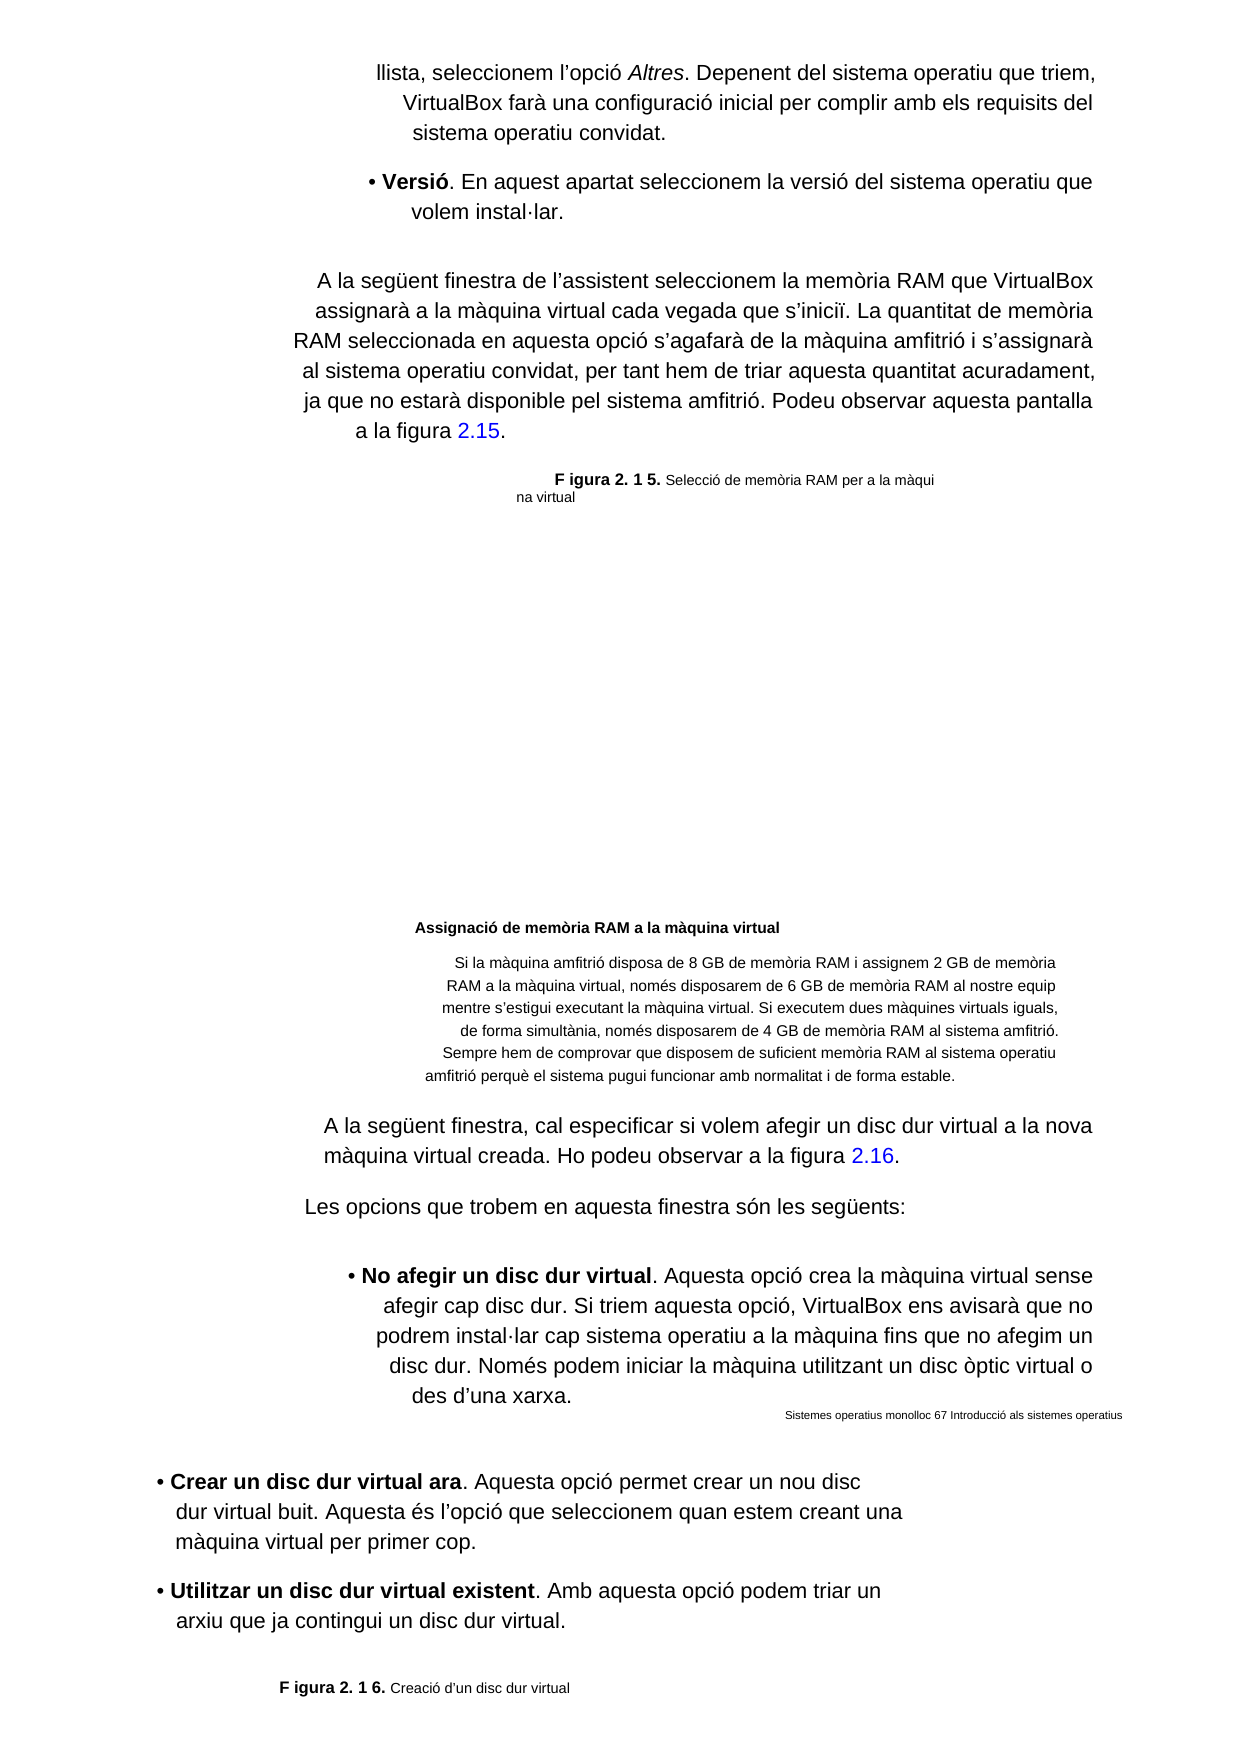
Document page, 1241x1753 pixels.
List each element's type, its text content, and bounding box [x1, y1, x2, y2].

text assignarà a la màquina virtual cada vegada que s’iniciï. La quantitat de memòria [0, 298, 1093, 323]
text F igura 2. 1 6. Creació d’un disc dur virtual [279, 1678, 1122, 1697]
text des d’una xarxa. [412, 1383, 1122, 1408]
text • Versió. En aquest apartat seleccionem la versió del sistema operatiu que [0, 169, 1093, 194]
text llista, seleccionem l’opció Altres. Depenent del sistema operatiu que triem, [0, 60, 1096, 85]
text F igura 2. 1 5. Selecció de memòria RAM per a la màqui [0, 469, 934, 489]
text disc dur. Només podem iniciar la màquina utilitzant un disc òptic virtual o [0, 1353, 1093, 1378]
text afegir cap disc dur. Si triem aquesta opció, VirtualBox ens avisarà que no [0, 1293, 1093, 1318]
text • Utilitzar un disc dur virtual existent. Amb aquesta opció podem triar un [156, 1578, 1122, 1603]
text RAM seleccionada en aquesta opció s’agafarà de la màquina amfitrió i s’assignarà [0, 328, 1093, 353]
text Si la màquina amfitrió disposa de 8 GB de memòria RAM i assignem 2 GB de memòria [0, 954, 1056, 972]
text • Crear un disc dur virtual ara. Aquesta opció permet crear un nou disc [156, 1469, 1122, 1494]
text sistema operatiu convidat. [412, 120, 1122, 145]
picture [516, 519, 933, 916]
text màquina virtual per primer cop. [175, 1529, 1122, 1554]
text Assignació de memòria RAM a la màquina virtual [0, 918, 780, 937]
text RAM a la màquina virtual, només disposarem de 6 GB de memòria RAM al nostre equip [0, 976, 1056, 994]
text màquina virtual creada. Ho podeu observar a la figura 2.16. [0, 1143, 900, 1168]
text Sempre hem de comprovar que disposem de suficient memòria RAM al sistema operatiu [0, 1044, 1056, 1062]
text de forma simultània, només disposarem de 4 GB de memòria RAM al sistema amfitrió. [0, 1021, 1059, 1039]
text amfitrió perquè el sistema pugui funcionar amb normalitat i de forma estable. [0, 1066, 956, 1084]
text dur virtual buit. Aquesta és l’opció que seleccionem quan estem creant una [176, 1499, 1122, 1524]
text al sistema operatiu convidat, per tant hem de triar aquesta quantitat acuradament, [0, 358, 1096, 383]
text na virtual [516, 489, 1122, 506]
text ja que no estarà disponible pel sistema amfitrió. Podeu observar aquesta pantalla [0, 388, 1093, 413]
text arxiu que ja contingui un disc dur virtual. [176, 1608, 1122, 1633]
text VirtualBox farà una configuració inicial per complir amb els requisits del [0, 90, 1093, 115]
text Sistemes operatius monolloc 67 Introducció als sistemes operatius [0, 1408, 1123, 1422]
text a la figura 2.15. [355, 418, 1122, 443]
text A la següent finestra de l’assistent seleccionem la memòria RAM que VirtualBox [0, 268, 1094, 293]
text volem instal·lar. [411, 199, 1122, 224]
text mentre s’estigui executant la màquina virtual. Si executem dues màquines virtuals iguals, [0, 999, 1059, 1017]
text Les opcions que trobem en aquesta finestra són les següents: [0, 1194, 906, 1219]
text podrem instal·lar cap sistema operatiu a la màquina fins que no afegim un [0, 1323, 1093, 1348]
text A la següent finestra, cal especificar si volem afegir un disc dur virtual a la nova [0, 1113, 1093, 1138]
text • No afegir un disc dur virtual. Aquesta opció crea la màquina virtual sense [0, 1263, 1093, 1288]
